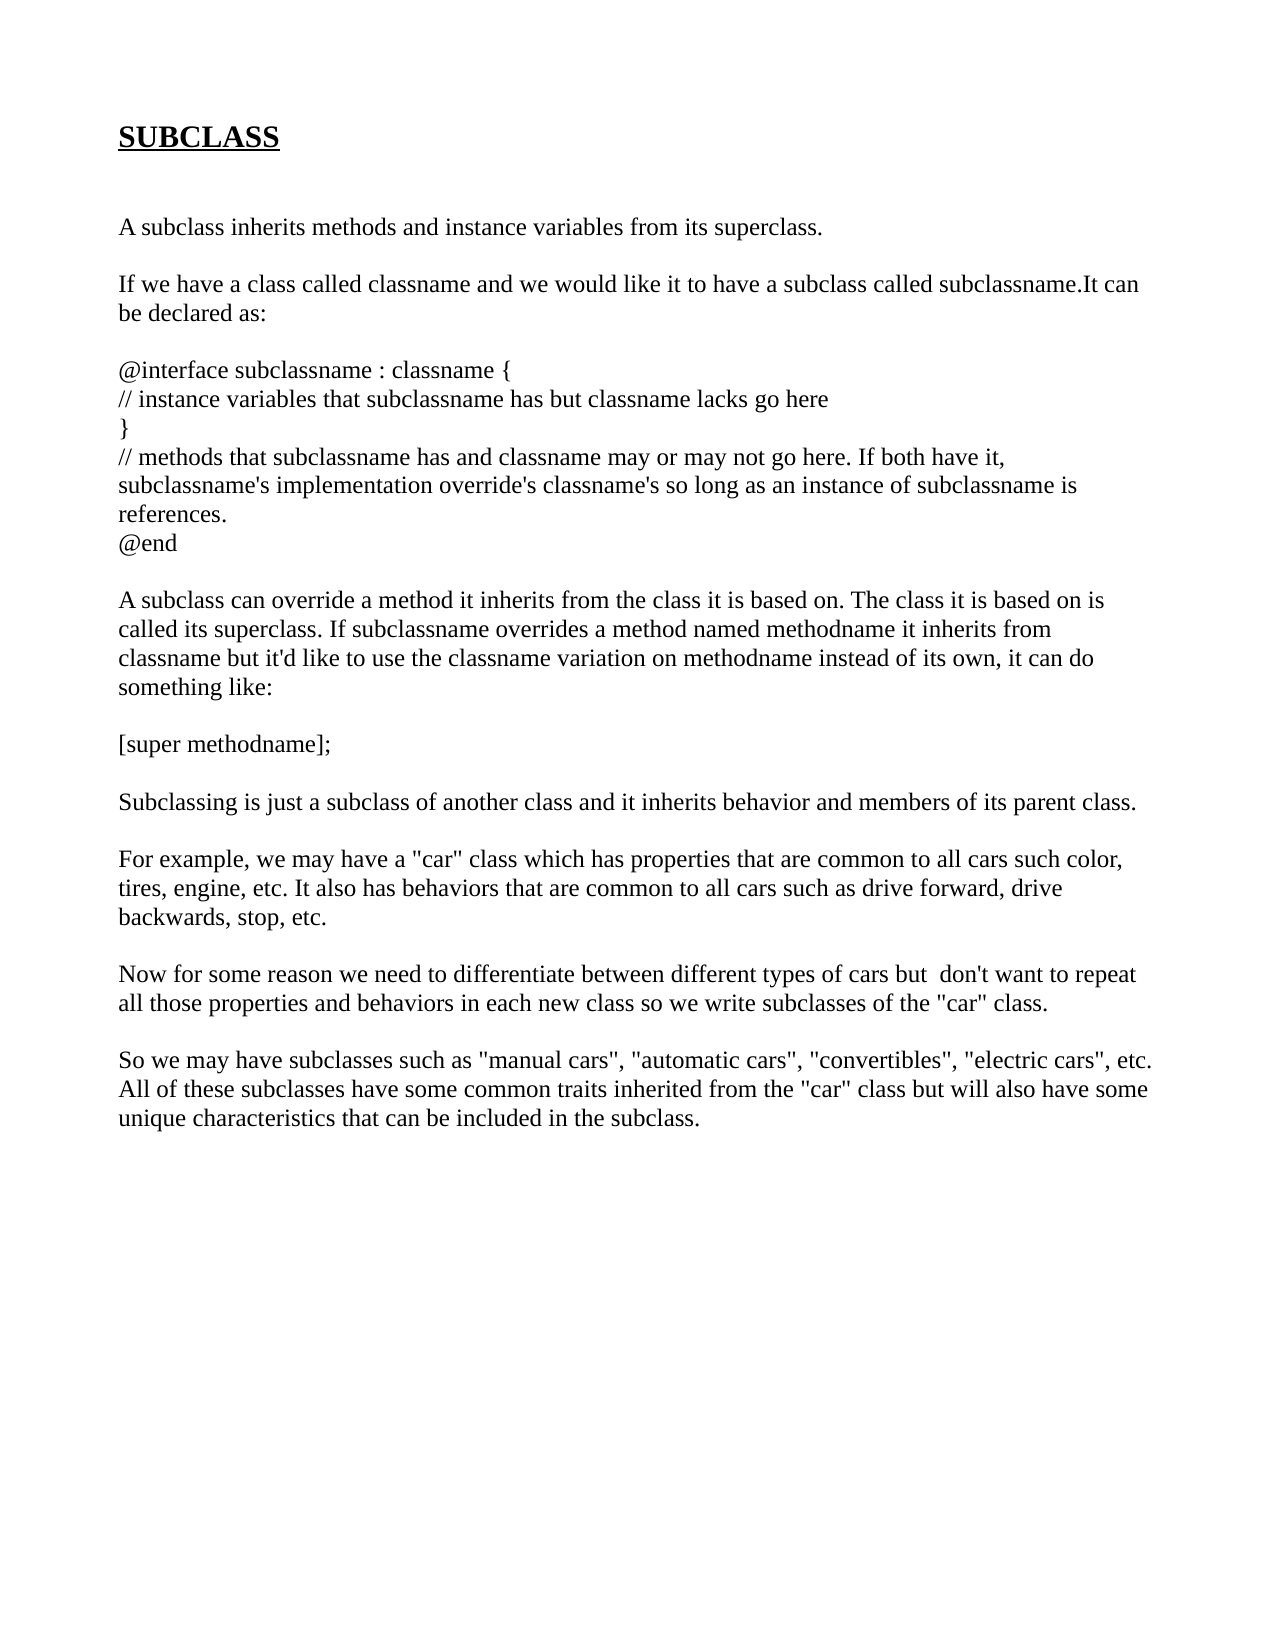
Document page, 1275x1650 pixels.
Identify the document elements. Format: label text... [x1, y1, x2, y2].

text // methods that subclassname has and classname may or may not go here. If both have it, subclassname's implementation override's classname's so long as an instance of subclassname is references. [118, 442, 1157, 528]
text Now for some reason we need to differentiate between different types of cars but don't want to repeat all those properties and behaviors in each new class so we write subclasses of the "car" class. [118, 959, 1157, 1017]
text A subclass inherits methods and instance variables from its superclass. [118, 212, 1157, 240]
text For example, we may have a "car" class which has properties that are common to all cars such color, tires, engine, etc. It also has behaviors that are common to all cars such as drive forward, drive backwards, stop, etc. [118, 844, 1157, 930]
text @end [118, 528, 1157, 557]
text } [118, 413, 1157, 442]
text @interface subclassname : classname { [118, 355, 1157, 384]
text Subclassing is just a subclass of another class and it inherits behavior and members of its parent class. [118, 787, 1157, 815]
text If we have a class called classname and we would like it to have a subclass called subclassname.It can be declared as: [118, 269, 1157, 327]
text So we may have subclasses such as "manual cars", "automatic cars", "convertibles", "electric cars", etc. All of these subclasses have some common traits inherited from the "car" class but will also have some unique characteristics that can be included in the subclass. [118, 1045, 1157, 1132]
text A subclass can override a method it inherits from the class it is based on. The class it is based on is called its superclass. If subclassname overrides a method named methodname it inherits from classname but it'd like to use the classname variation on methodname instead of its own, it can do something like: [118, 585, 1157, 700]
text [super methodname]; [118, 729, 1157, 758]
text // instance variables that subclassname has but classname lacks go here [118, 384, 1157, 413]
text SUBCLASS [118, 118, 1157, 154]
